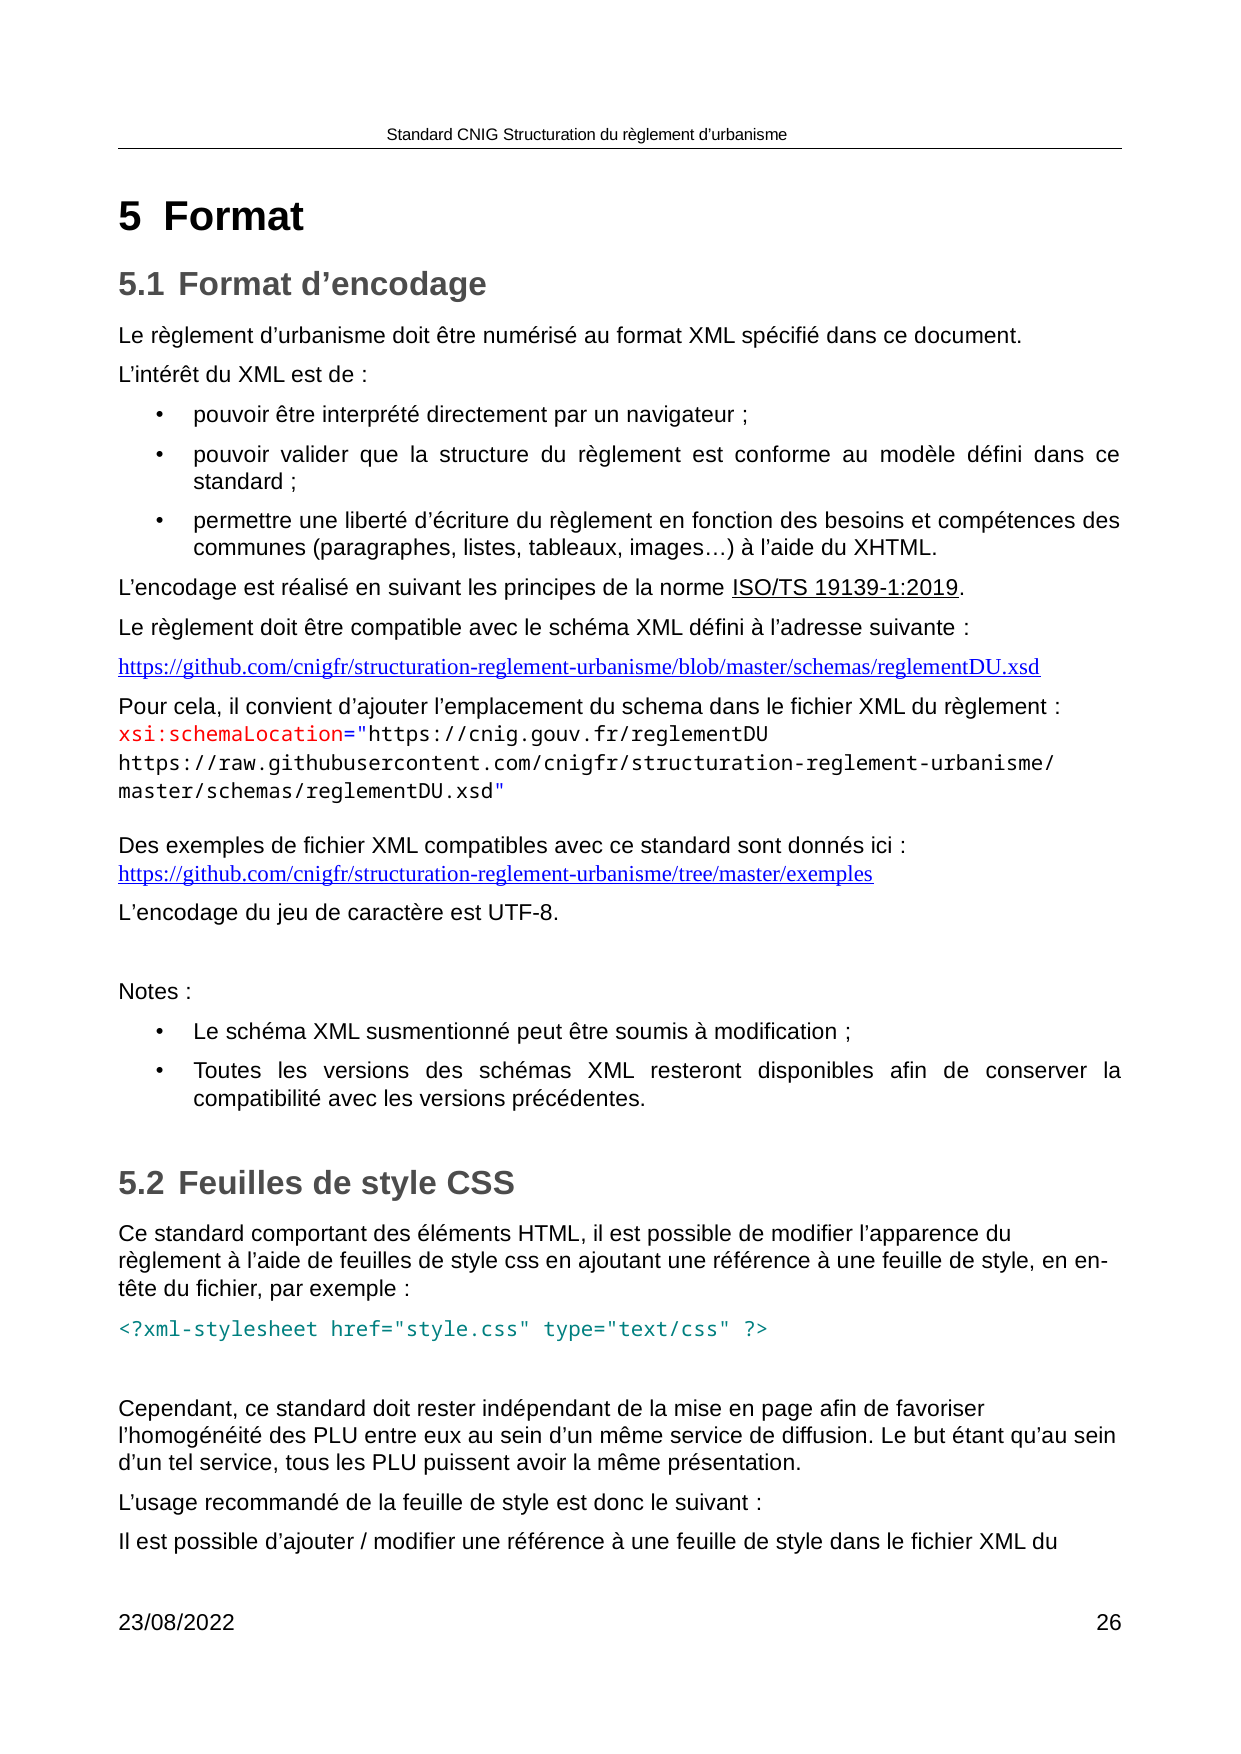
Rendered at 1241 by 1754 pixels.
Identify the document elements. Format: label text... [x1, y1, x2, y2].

list Le schéma XML susmentionné peut être soumis à modification ; [156, 1017, 1122, 1044]
text L’encodage est réalisé en suivant les principes de la norme ISO/TS 19139-1:2019. [118, 573, 1122, 600]
text L’usage recommandé de la feuille de style est donc le suivant : [118, 1488, 1122, 1515]
text https://github.com/cnigfr/structuration-reglement-urbanisme/blob/master/schemas/reglementDU.xsd [118, 652, 1122, 679]
text Pour cela, il convient d’ajouter l’emplacement du schema dans le fichier XML du règlement : [118, 692, 1122, 719]
text Notes : [118, 978, 1122, 1005]
text L’intérêt du XML est de : [118, 361, 1122, 388]
subtitle Format d’encodage [118, 264, 1122, 303]
text Cependant, ce standard doit rester indépendant de la mise en page afin de favoriser l’homogénéité des PLU entre eux au sein d’un même service de diffusion. Le but étant qu’au sein d’un tel service, tous les PLU puissent avoir la même présentation. [118, 1394, 1122, 1475]
text Des exemples de fichier XML compatibles avec ce standard sont donnés ici : https://github.com/cnigfr/structuration-reglement-urbanisme/tree/master/exemples [118, 832, 1122, 886]
text xsi:schemaLocation="https://cnig.gouv.fr/reglementDU https://raw.githubusercontent.com/cnigfr/structuration-reglement-urbanisme/master/schemas/reglementDU.xsd" [118, 719, 1122, 805]
text Il est possible d’ajouter / modifier une référence à une feuille de style dans le fichier XML du [118, 1527, 1122, 1554]
list Toutes les versions des schémas XML resteront disponibles afin de conserver la compatibilité avec les versions précédentes. [156, 1057, 1122, 1111]
text <?xml-stylesheet href="style.css" type="text/css" ?> [118, 1313, 1122, 1342]
text L’encodage du jeu de caractère est UTF-8. [118, 898, 1122, 926]
list permettre une liberté d’écriture du règlement en fonction des besoins et compétences des communes (paragraphes, listes, tableaux, images…) à l’aide du XHTML. [156, 507, 1122, 561]
list pouvoir être interprété directement par un navigateur ; [156, 400, 1122, 427]
subtitle Format [118, 192, 1122, 239]
text Le règlement doit être compatible avec le schéma XML défini à l’adresse suivante : [118, 613, 1122, 640]
text Ce standard comportant des éléments HTML, il est possible de modifier l’apparence du règlement à l’aide de feuilles de style css en ajoutant une référence à une feuille de style, en en-tête du fichier, par exemple : [118, 1220, 1122, 1301]
subtitle Feuilles de style CSS [118, 1163, 1122, 1201]
list pouvoir valider que la structure du règlement est conforme au modèle défini dans ce standard ; [156, 440, 1122, 494]
text Le règlement d’urbanisme doit être numérisé au format XML spécifié dans ce document. [118, 321, 1122, 348]
